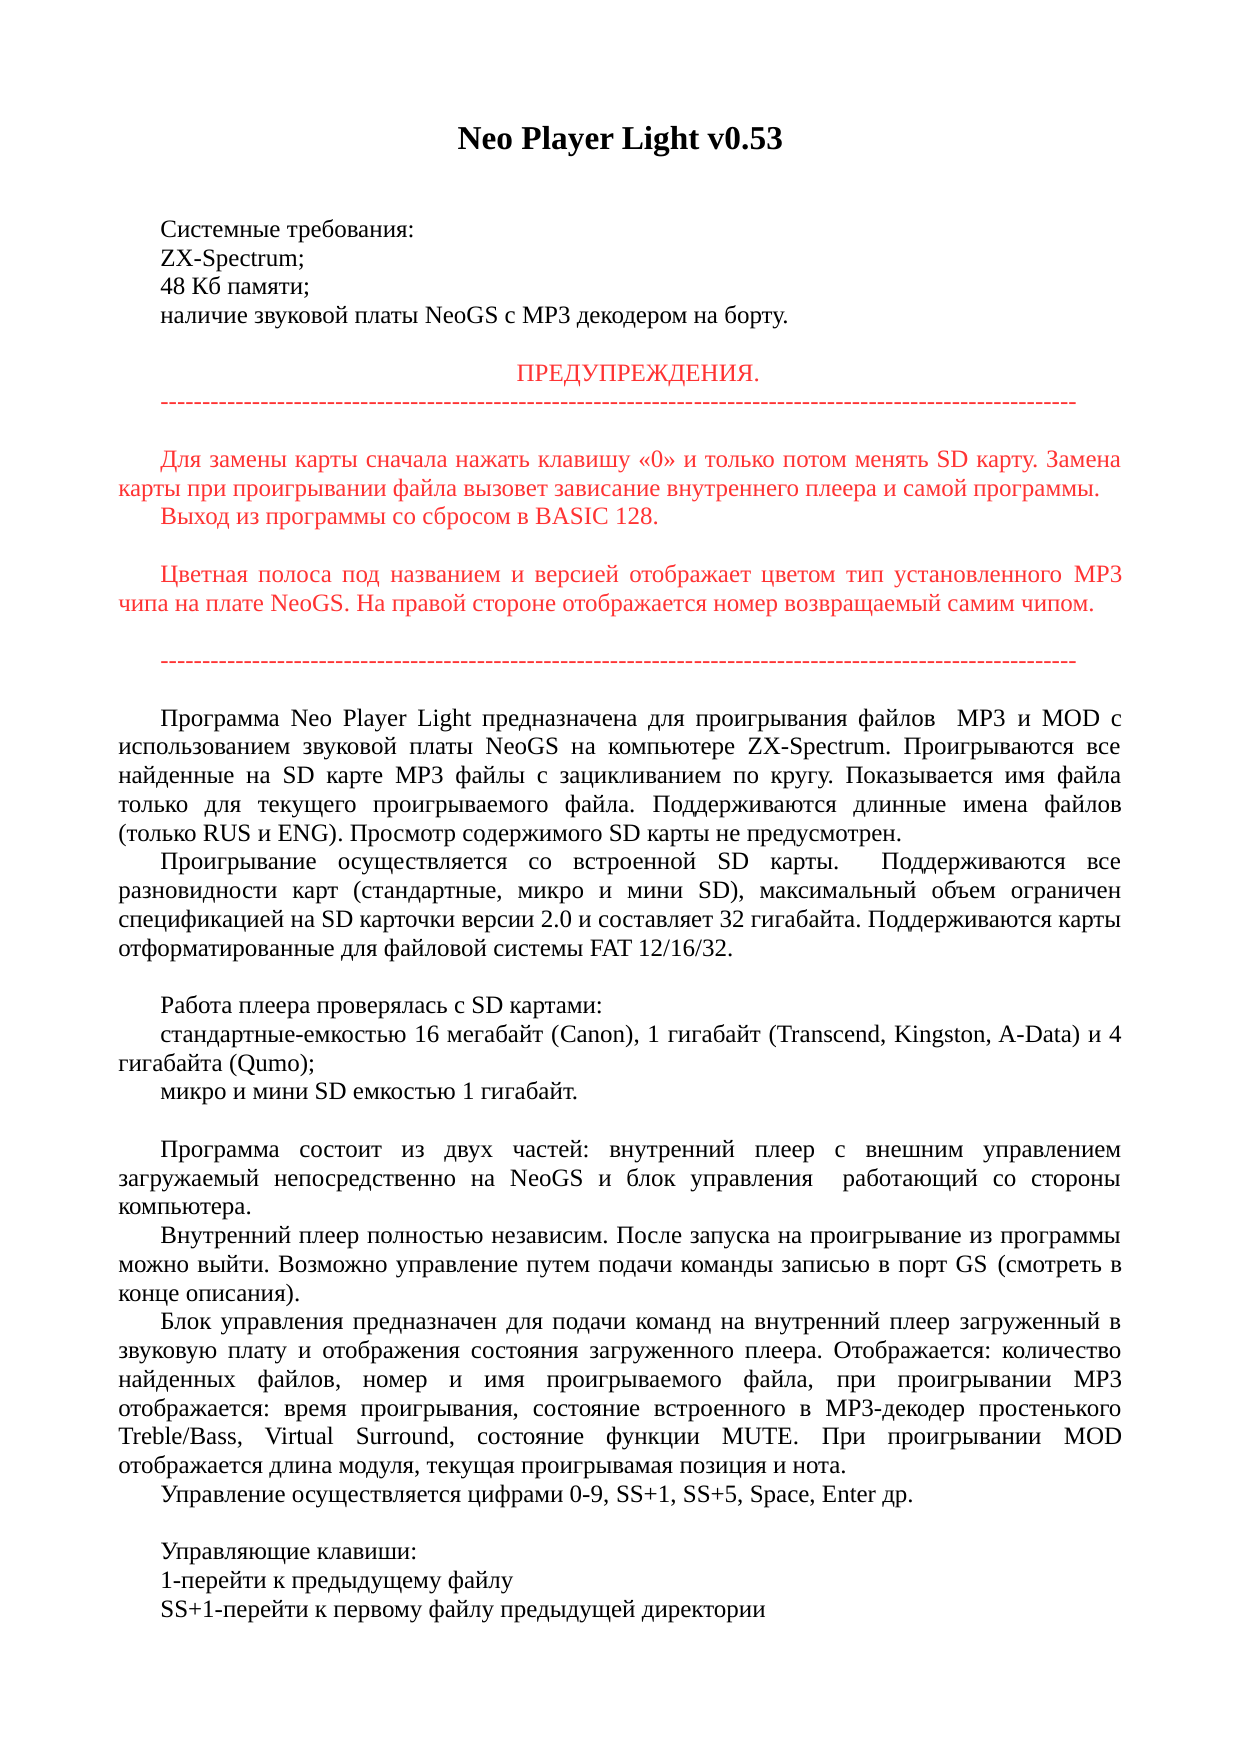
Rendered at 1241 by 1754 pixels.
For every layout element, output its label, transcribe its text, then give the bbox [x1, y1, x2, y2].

text ПРЕДУПРЕЖДЕНИЯ. [118, 358, 1122, 386]
text Программа Neo Player Light предназначена для проигрывания файлов MP3 и MOD с использованием звуковой платы NeoGS на компьютере ZX-Spеctrum. Проигрываются все найденные на SD карте MP3 файлы с зацикливанием по кругу. Показывается имя файла только для текущего проигрываемого файла. Поддерживаются длинные имена файлов (только RUS и ENG). Просмотр содержимого SD карты не предусмотрен. [118, 703, 1122, 846]
text Проигрывание осуществляется со встроенной SD карты. Поддерживаются все разновидности карт (стандартные, микро и мини SD), максимальный объем ограничен спецификацией на SD карточки версии 2.0 и составляет 32 гигабайта. Поддерживаются карты отформатированные для файловой системы FAT 12/16/32. [118, 846, 1122, 961]
text Управляющие клавиши: [118, 1536, 1122, 1565]
text Для замены карты сначала нажать клавишу «0» и только потом менять SD карту. Замена карты при проигрывании файла вызовет зависание внутреннего плеера и самой программы. [118, 444, 1122, 501]
text наличие звуковой платы NeoGS c MP3 декодером на борту. [118, 300, 1122, 329]
text Цветная полоса под названием и версией отображает цветом тип установленного MP3 чипа на плате NeoGS. На правой стороне отображается номер возвращаемый самим чипом. [118, 559, 1122, 616]
text -------------------------------------------------------------------------------------------------------------- [118, 386, 1122, 415]
text Управление осуществляется цифрами 0-9, SS+1, SS+5, Space, Enter др. [118, 1479, 1122, 1508]
text 1-перейти к предыдущему файлу [118, 1565, 1122, 1594]
text Выход из программы со сбросом в BASIC 128. [118, 501, 1122, 530]
text микро и мини SD емкостью 1 гигабайт. [118, 1076, 1122, 1105]
text ZX-Spectrum; [118, 243, 1122, 271]
text Системные требования: [118, 214, 1122, 243]
text SS+1-перейти к первому файлу предыдущей директории [118, 1594, 1122, 1623]
text Neo Player Light v0.53 [118, 118, 1122, 156]
text Блок управления предназначен для подачи команд на внутренний плеер загруженный в звуковую плату и отображения состояния загруженного плеера. Отображается: количество найденных файлов, номер и имя проигрываемого файла, при проигрывании MP3 отображается: время проигрывания, состояние встроенного в MP3-декодер простенького Treble/Bass, Virtual Surround, состояние функции MUTE. При проигрывании MOD отображается длина модуля, текущая проигрывамая позиция и нота. [118, 1306, 1122, 1479]
text Работа плеера проверялась с SD картами: [118, 990, 1122, 1019]
text стандартные-емкостью 16 мегабайт (Canon), 1 гигабайт (Transcend, Kingston, A-Data) и 4 гигабайта (Qumo); [118, 1019, 1122, 1076]
text Внутренний плеер полностью независим. После запуска на проигрывание из программы можно выйти. Возможно управление путем подачи команды записью в порт GS (смотреть в конце описания). [118, 1220, 1122, 1306]
text 48 Кб памяти; [118, 271, 1122, 300]
text Программа состоит из двух частей: внутренний плеер с внешним управлением загружаемый непосредственно на NeoGS и блок управления работающий со стороны компьютера. [118, 1134, 1122, 1220]
text -------------------------------------------------------------------------------------------------------------- [118, 645, 1122, 674]
